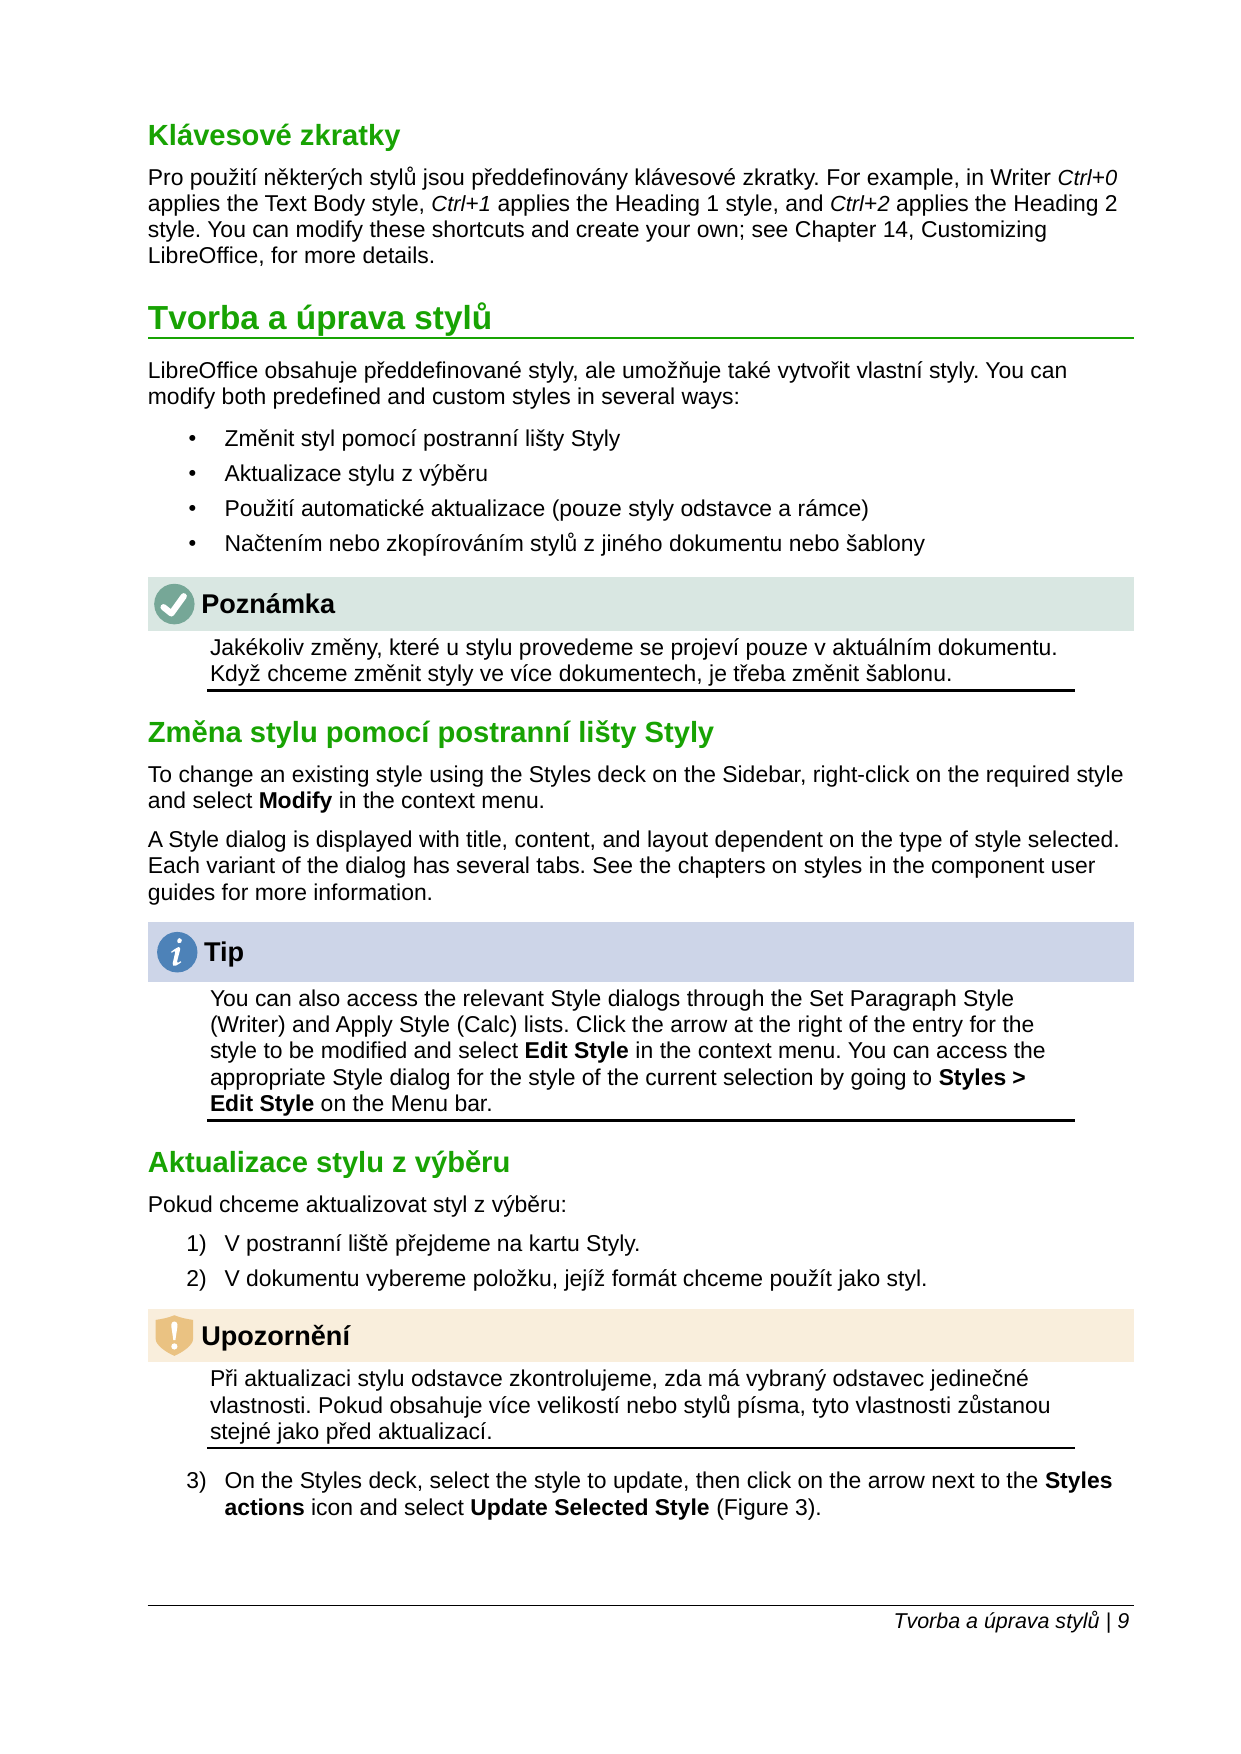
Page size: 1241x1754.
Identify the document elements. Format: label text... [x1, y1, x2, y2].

subtitle Tvorba a úprava stylů [148, 298, 1134, 337]
list V dokumentu vybereme položku, jejíž formát chceme použít jako styl. [207, 1265, 1134, 1291]
text Jakékoliv změny, které u stylu provedeme se projeví pouze v aktuálním dokumentu. Když chceme změnit styly ve více dokumentech, je třeba změnit šablonu. [207, 631, 1075, 689]
subtitle Aktualizace stylu z výběru [148, 1145, 1134, 1179]
subtitle Tip [148, 922, 1134, 982]
text A Style dialog is displayed with title, content, and layout dependent on the type of style selected. Each variant of the dialog has several tabs. See the chapters on styles in the component user guides for more information. [148, 826, 1134, 905]
subtitle Změna stylu pomocí postranní lišty Styly [148, 715, 1134, 749]
text To change an existing style using the Styles deck on the Sidebar, right-click on the required style and select Modify in the context menu. [148, 761, 1134, 813]
list Načtením nebo zkopírováním stylů z jiného dokumentu nebo šablony [185, 527, 1134, 559]
text Pro použití některých stylů jsou předdefinovány klávesové zkratky. For example, in Writer Ctrl+0 applies the Text Body style, Ctrl+1 applies the Heading 1 style, and Ctrl+2 applies the Heading 2 style. You can modify these shortcuts and create your own; see Chapter 14, Customizing LibreOffice, for more details. [148, 163, 1134, 269]
subtitle Poznámka [148, 577, 1134, 631]
list Změnit styl pomocí postranní lišty Styly [185, 422, 1134, 451]
text LibreOffice obsahuje předdefinované styly, ale umožňuje také vytvořit vlastní styly. You can modify both predefined and custom styles in several ways: [148, 357, 1134, 409]
text Při aktualizaci stylu odstavce zkontrolujeme, zda má vybraný odstavec jedinečné vlastnosti. Pokud obsahuje více velikostí nebo stylů písma, tyto vlastnosti zůstanou stejné jako před aktualizací. [207, 1362, 1075, 1447]
list V postranní liště přejdeme na kartu Styly. [207, 1229, 1134, 1256]
text You can also access the relevant Style dialogs through the Set Paragraph Style (Writer) and Apply Style (Calc) lists. Click the arrow at the right of the entry for the style to be modified and select Edit Style in the context menu. You can access the appropriate Style dialog for the style of the current selection by going to Styles > Edit Style on the Menu bar. [207, 982, 1075, 1119]
list Použití automatické aktualizace (pouze styly odstavce a rámce) [185, 492, 1134, 521]
list Aktualizace stylu z výběru [185, 457, 1134, 486]
subtitle Klávesové zkratky [148, 118, 1134, 152]
list On the Styles deck, select the style to update, then click on the arrow next to the Styles actions icon and select Update Selected Style (Figure 3). [207, 1467, 1134, 1520]
text Pokud chceme aktualizovat styl z výběru: [148, 1191, 1134, 1217]
subtitle Upozornění [148, 1309, 1134, 1362]
